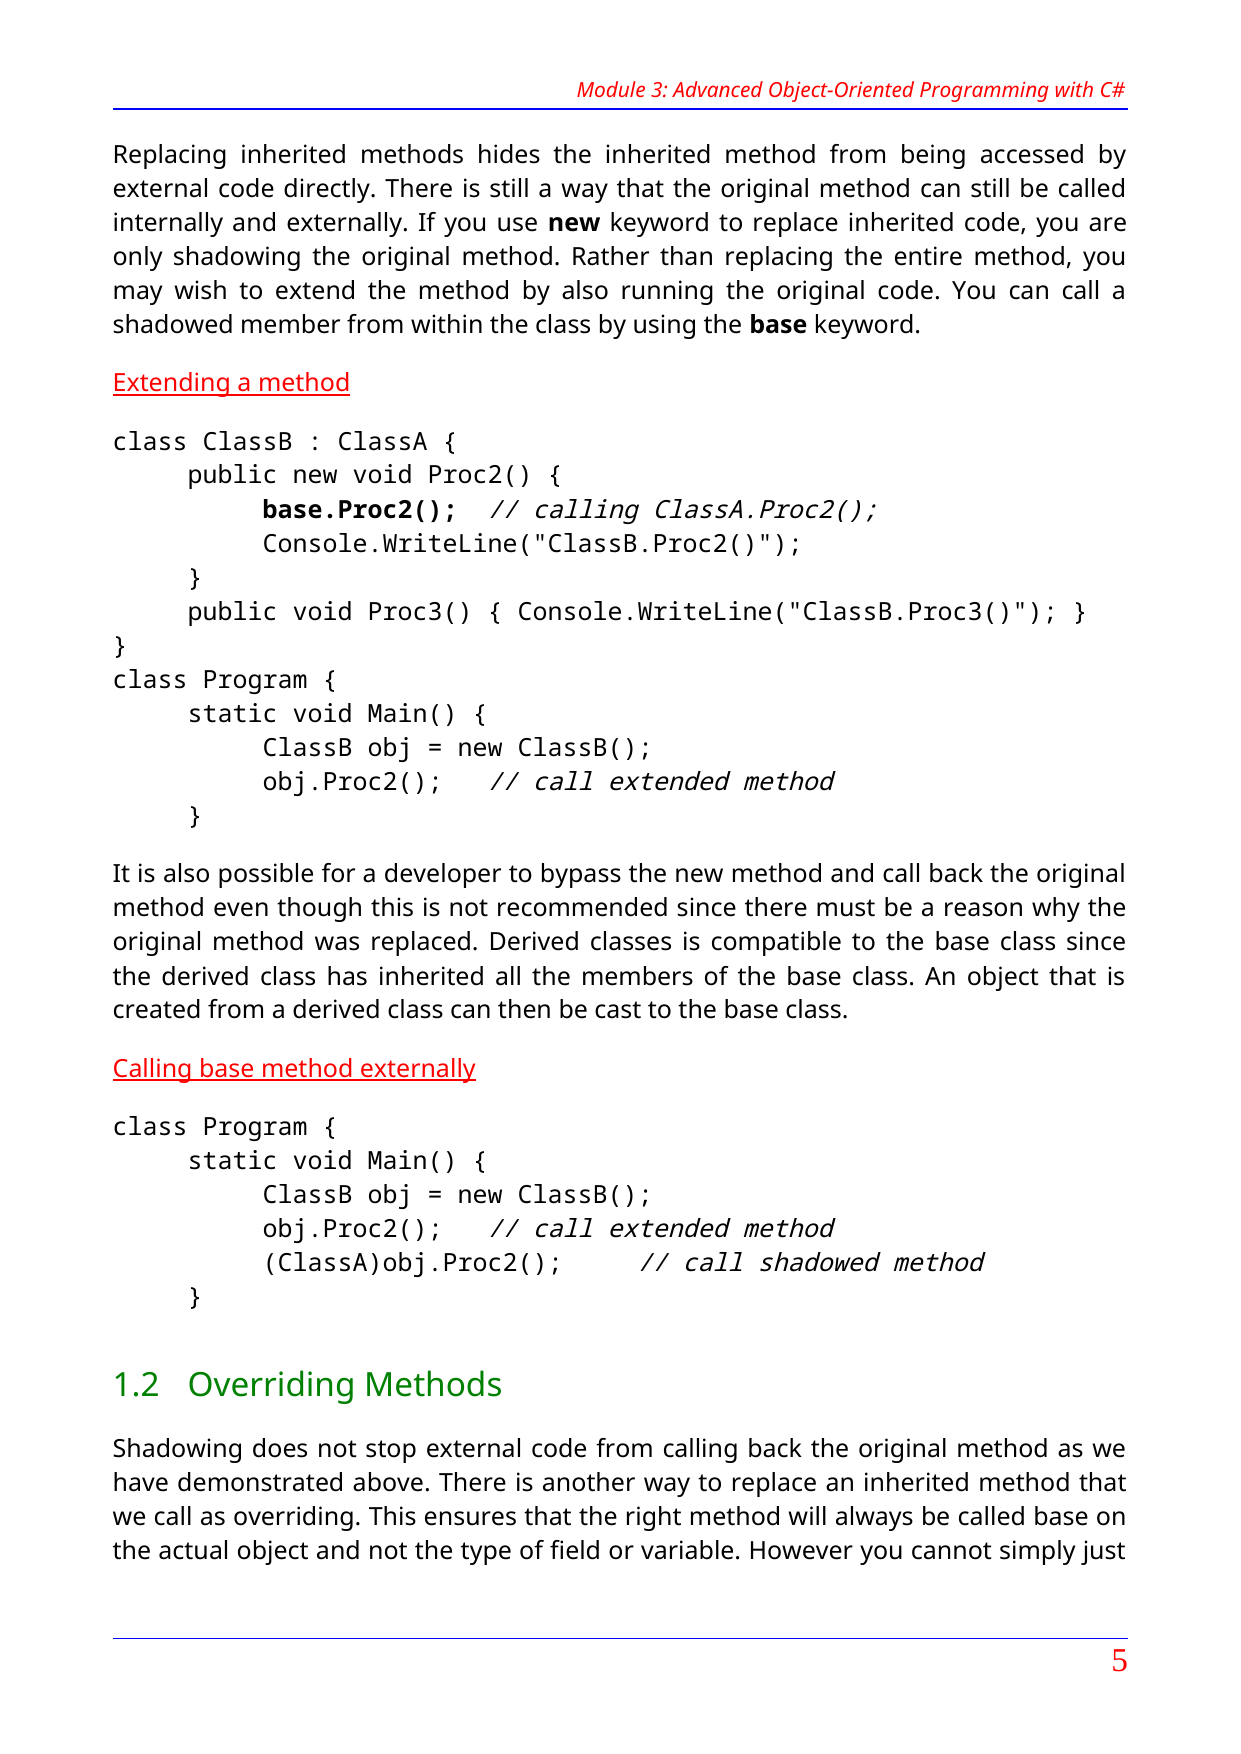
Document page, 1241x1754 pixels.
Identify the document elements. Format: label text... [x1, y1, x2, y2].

text } [112, 627, 1128, 662]
text obj.Proc2(); // call extended method [112, 764, 1128, 798]
text public void Proc3() { Console.WriteLine("ClassB.Proc3()"); } [112, 593, 1128, 627]
text } [112, 798, 1128, 832]
text static void Main() { [112, 696, 1128, 730]
text ClassB obj = new ClassB(); [112, 730, 1128, 764]
text Replacing inherited methods hides the inherited method from being accessed by external code directly. There is still a way that the original method can still be called internally and externally. If you use new keyword to replace inherited code, you are only shadowing the original method. Rather than replacing the entire method, you may wish to extend the method by also running the original code. You can call a shadowed member from within the class by using the base keyword. [112, 137, 1128, 341]
text class ClassB : ClassA { [112, 423, 1128, 457]
text } [112, 559, 1128, 593]
text Extending a method [112, 365, 1128, 399]
text } [112, 1279, 1128, 1313]
text Console.WriteLine("ClassB.Proc2()"); [112, 525, 1128, 559]
text base.Proc2(); // calling ClassA.Proc2(); [112, 491, 1128, 525]
text class Program { [112, 662, 1128, 696]
text obj.Proc2(); // call extended method [112, 1211, 1128, 1245]
text Calling base method externally [112, 1050, 1128, 1084]
text static void Main() { [112, 1142, 1128, 1177]
text public new void Proc2() { [112, 457, 1128, 491]
text (ClassA)obj.Proc2(); // call shadowed method [112, 1245, 1128, 1279]
text class Program { [112, 1108, 1128, 1142]
text 1.2 Overriding Methods [112, 1361, 1128, 1406]
text It is also possible for a developer to bypass the new method and call back the original method even though this is not recommended since there must be a reason why the original method was replaced. Derived classes is compatible to the base class since the derived class has inherited all the members of the base class. An object that is created from a derived class can then be cast to the base class. [112, 856, 1128, 1026]
text ClassB obj = new ClassB(); [112, 1177, 1128, 1211]
text Shadowing does not stop external code from calling back the original method as we have demonstrated above. There is another way to replace an inherited method that we call as overriding. This ensures that the right method will always be called base on the actual object and not the type of field or variable. However you cannot simply just [112, 1430, 1128, 1567]
